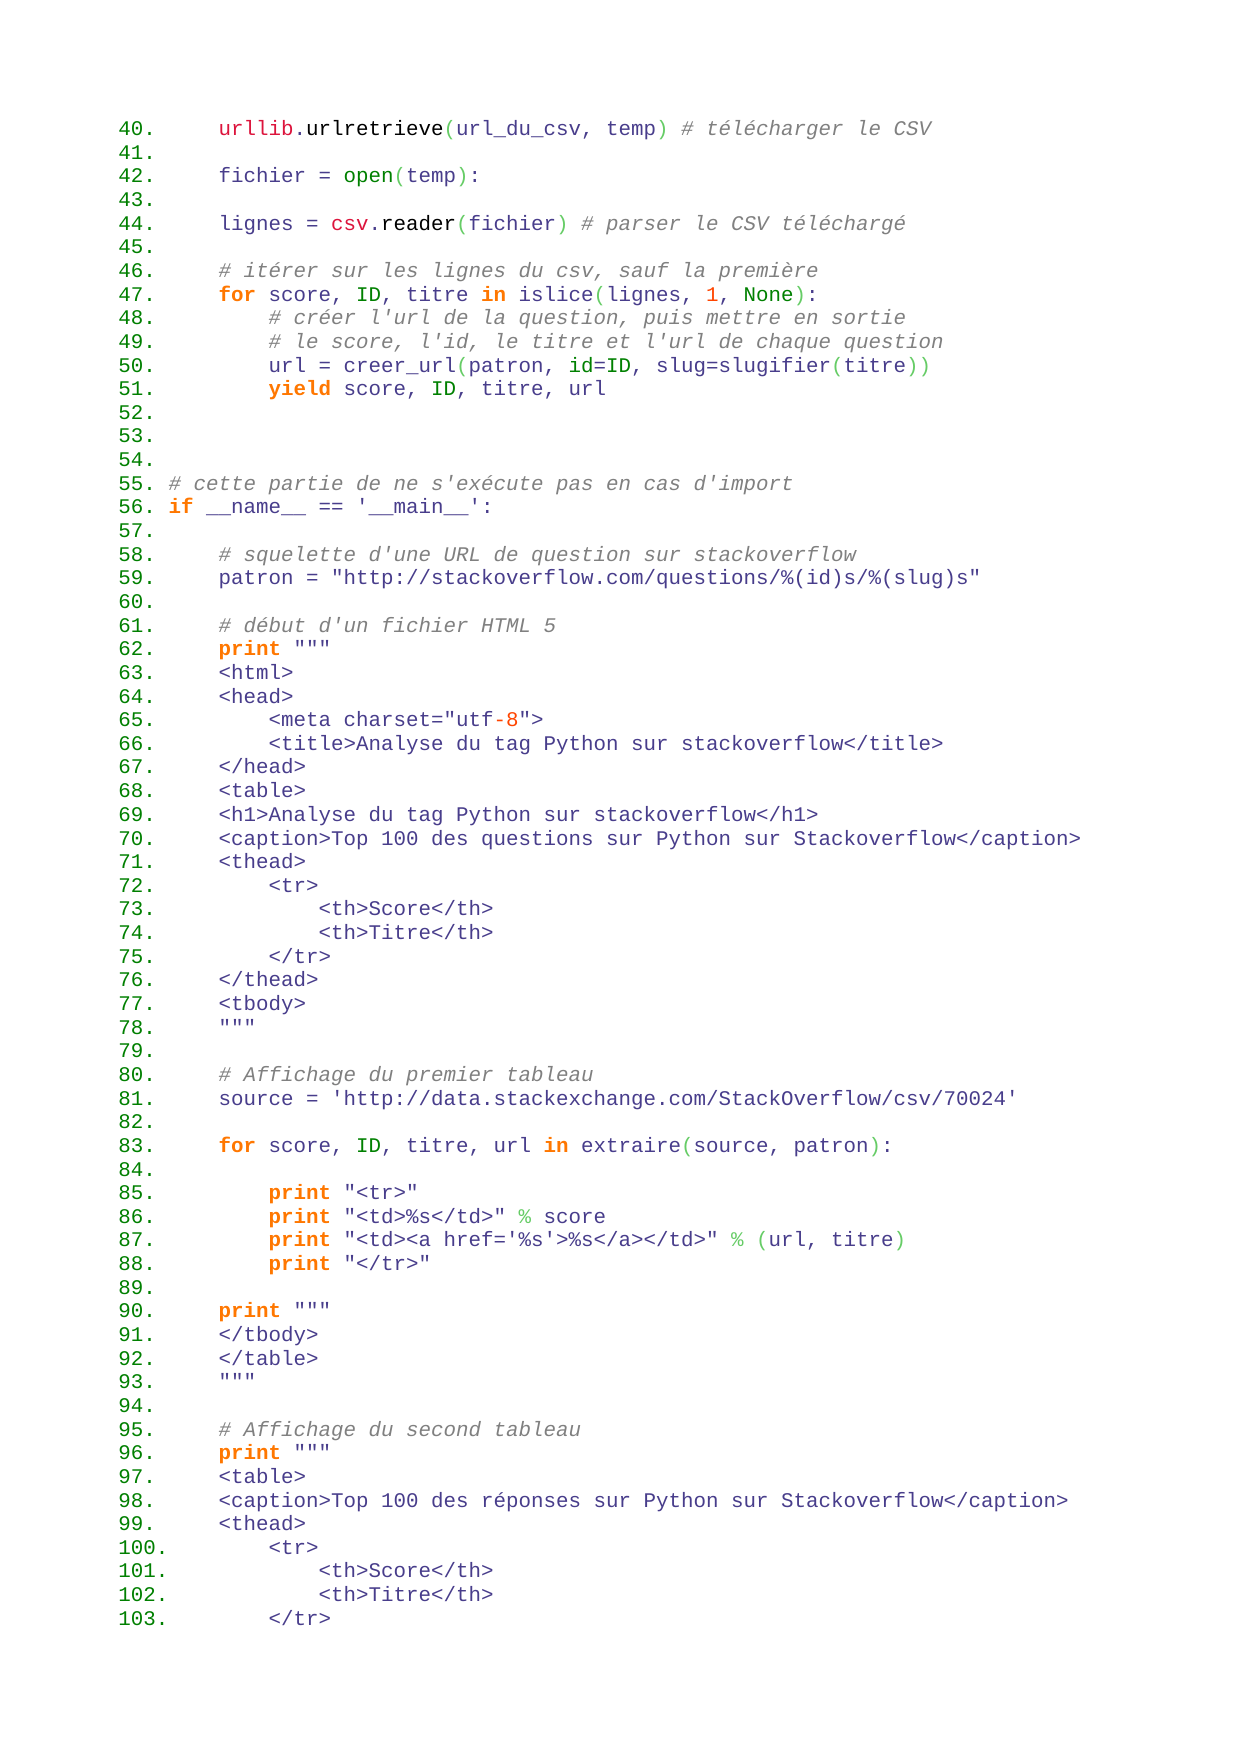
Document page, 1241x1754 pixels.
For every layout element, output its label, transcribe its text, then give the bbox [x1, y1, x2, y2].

list <thead> [118, 851, 1122, 875]
list source = 'http://data.stackexchange.com/StackOverflow/csv/70024' [118, 1088, 1122, 1111]
list print """ [118, 638, 1122, 662]
list print "<tr>" [118, 1182, 1122, 1206]
list print "<td>%s</td>" % score [118, 1206, 1122, 1229]
list <tr> [118, 875, 1122, 898]
list print """ [118, 1300, 1122, 1324]
list for score, ID, titre, url in extraire(source, patron): [118, 1135, 1122, 1158]
list # cette partie de ne s'exécute pas en cas d'import [118, 473, 1122, 496]
list yield score, ID, titre, url [118, 378, 1122, 402]
list </tr> [118, 946, 1122, 969]
list <table> [118, 1466, 1122, 1489]
list <caption>Top 100 des questions sur Python sur Stackoverflow</caption> [118, 827, 1122, 851]
list print "<td><a href='%s'>%s</a></td>" % (url, titre) [118, 1229, 1122, 1253]
list print """ [118, 1442, 1122, 1466]
list urllib.urlretrieve(url_du_csv, temp) # télécharger le CSV [118, 118, 1122, 142]
list """ [118, 1017, 1122, 1040]
list <head> [118, 686, 1122, 709]
list <meta charset="utf-8"> [118, 709, 1122, 733]
list <html> [118, 662, 1122, 686]
list # créer l'url de la question, puis mettre en sortie [118, 307, 1122, 331]
list <thead> [118, 1513, 1122, 1537]
list # Affichage du premier tableau [118, 1064, 1122, 1088]
list for score, ID, titre in islice(lignes, 1, None): [118, 284, 1122, 307]
list <caption>Top 100 des réponses sur Python sur Stackoverflow</caption> [118, 1489, 1122, 1513]
list # le score, l'id, le titre et l'url de chaque question [118, 331, 1122, 354]
list <th>Score</th> [118, 898, 1122, 922]
list fichier = open(temp): [118, 165, 1122, 189]
list url = creer_url(patron, id=ID, slug=slugifier(titre)) [118, 354, 1122, 378]
list </thead> [118, 969, 1122, 993]
list </tbody> [118, 1324, 1122, 1348]
list # squelette d'une URL de question sur stackoverflow [118, 544, 1122, 567]
list <tbody> [118, 993, 1122, 1017]
list <table> [118, 780, 1122, 804]
list <th>Titre</th> [118, 922, 1122, 946]
list # début d'un fichier HTML 5 [118, 615, 1122, 638]
list <th>Score</th> [118, 1561, 1122, 1584]
list if __name__ == '__main__': [118, 496, 1122, 520]
list <h1>Analyse du tag Python sur stackoverflow</h1> [118, 804, 1122, 827]
list </head> [118, 757, 1122, 780]
list # Affichage du second tableau [118, 1419, 1122, 1442]
list print "</tr>" [118, 1253, 1122, 1277]
list patron = "http://stackoverflow.com/questions/%(id)s/%(slug)s" [118, 567, 1122, 591]
list lignes = csv.reader(fichier) # parser le CSV téléchargé [118, 213, 1122, 236]
list """ [118, 1371, 1122, 1395]
list # itérer sur les lignes du csv, sauf la première [118, 260, 1122, 284]
list <th>Titre</th> [118, 1584, 1122, 1608]
list </tr> [118, 1608, 1122, 1631]
list <title>Analyse du tag Python sur stackoverflow</title> [118, 733, 1122, 757]
list <tr> [118, 1537, 1122, 1561]
list </table> [118, 1348, 1122, 1371]
